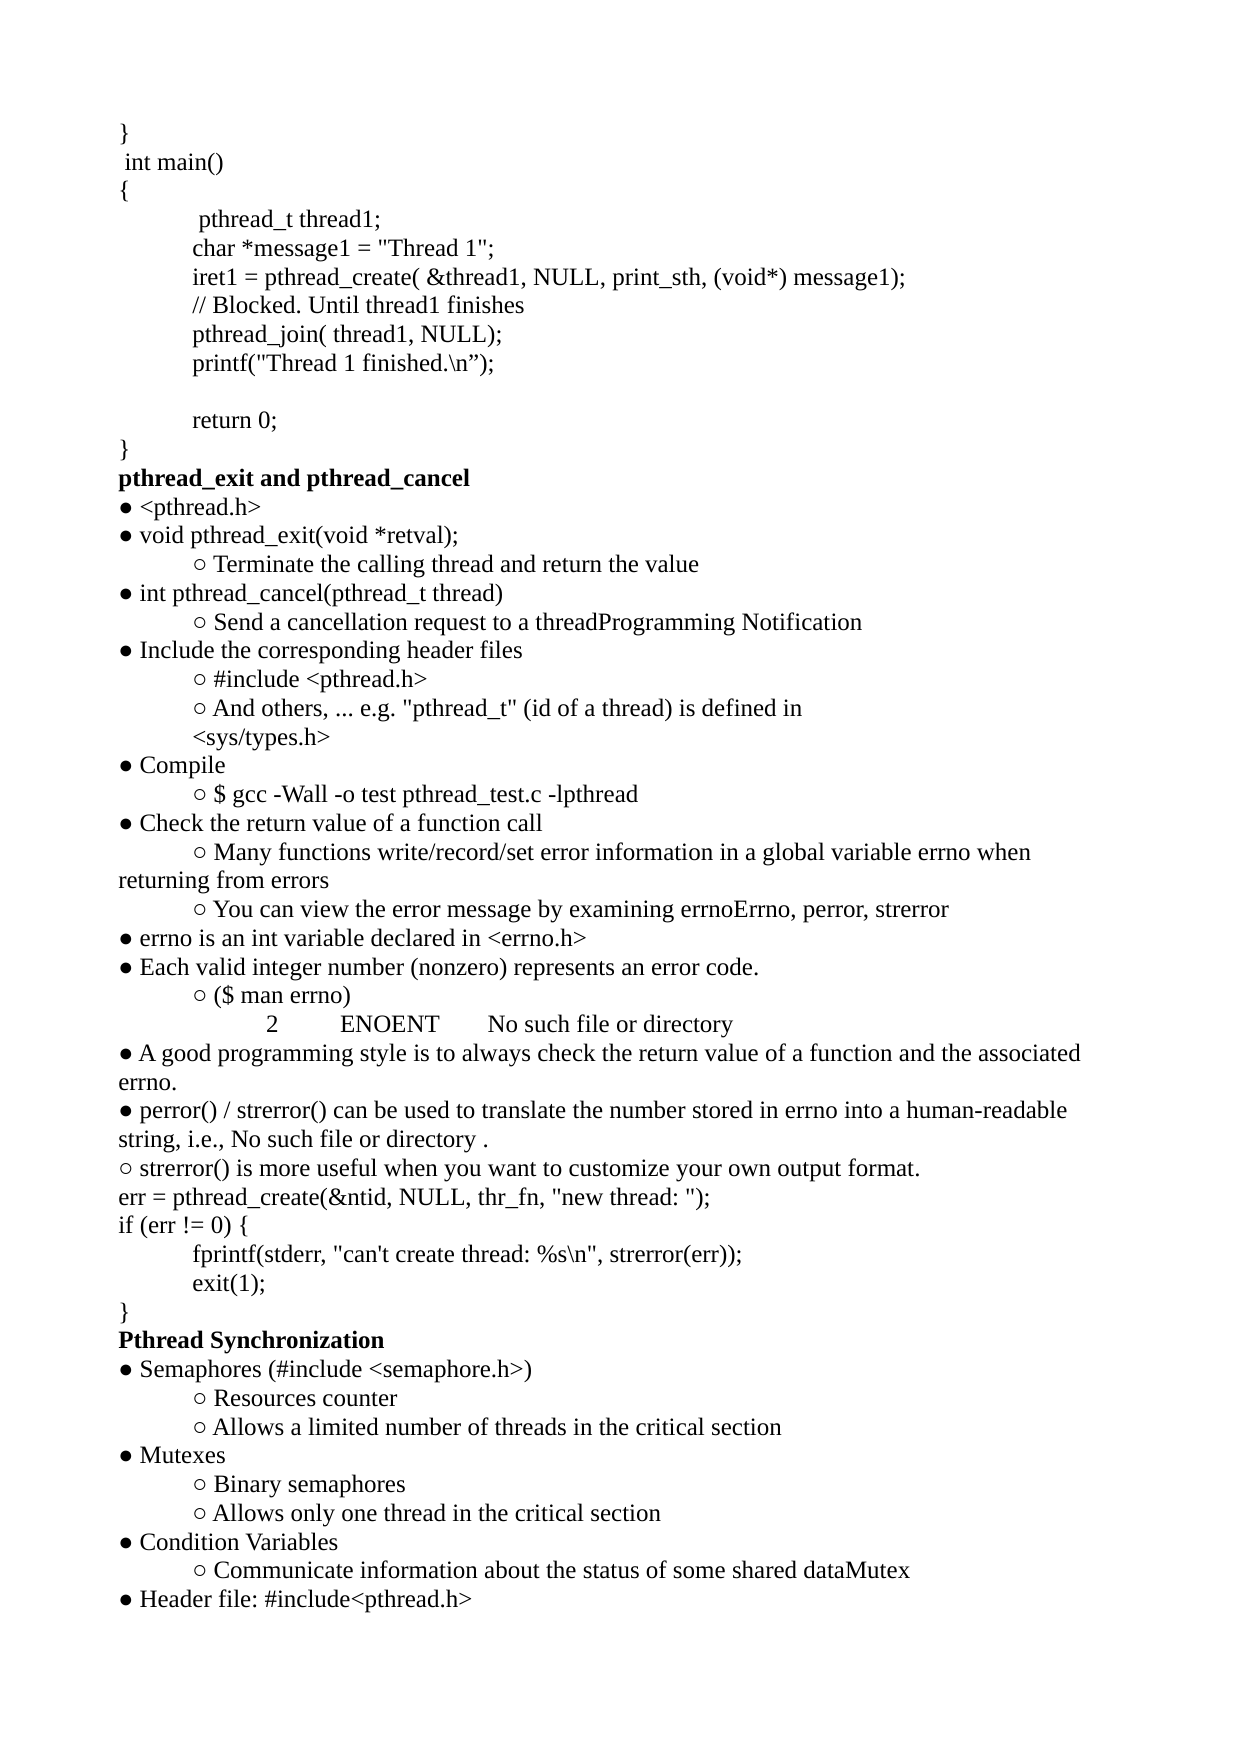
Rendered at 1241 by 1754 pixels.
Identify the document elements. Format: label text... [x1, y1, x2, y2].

text // Blocked. Until thread1 finishes [118, 291, 1122, 319]
text ○ Many functions write/record/set error information in a global variable errno when returning from errors [118, 837, 1122, 894]
text } [118, 434, 1122, 463]
text ● A good programming style is to always check the return value of a function and the associated errno. [118, 1038, 1122, 1096]
text ● Condition Variables [118, 1527, 1122, 1556]
text fprintf(stderr, "can't create thread: %s\n", strerror(err)); [118, 1239, 1122, 1268]
text ● errno is an int variable declared in <errno.h> [118, 923, 1122, 952]
text ● Each valid integer number (nonzero) represents an error code. [118, 952, 1122, 981]
text printf("Thread 1 finished.\n”); [118, 348, 1122, 377]
text ○ Allows only one thread in the critical section [118, 1498, 1122, 1527]
text ● Check the return value of a function call [118, 808, 1122, 837]
text ○ Communicate information about the status of some shared dataMutex [118, 1556, 1122, 1584]
text iret1 = pthread_create( &thread1, NULL, print_sth, (void*) message1); [118, 262, 1122, 291]
text ○ strerror() is more useful when you want to customize your own output format. [118, 1153, 1122, 1182]
text ● Compile [118, 751, 1122, 779]
text int main() [118, 147, 1122, 176]
text ● Header file: #include<pthread.h> [118, 1584, 1122, 1613]
text ○ And others, ... e.g. "pthread_t" (id of a thread) is defined in [118, 693, 1122, 722]
text ○ $ gcc -Wall -o test pthread_test.c -lpthread [118, 779, 1122, 808]
text ● Mutexes [118, 1441, 1122, 1469]
text if (err != 0) { [118, 1211, 1122, 1239]
text } [118, 118, 1122, 147]
text ● void pthread_exit(void *retval); [118, 521, 1122, 549]
text ● int pthread_cancel(pthread_t thread) [118, 578, 1122, 607]
text 2 ENOENT No such file or directory [118, 1009, 1122, 1038]
text pthread_t thread1; [118, 204, 1122, 233]
text <sys/types.h> [118, 722, 1122, 751]
text err = pthread_create(&ntid, NULL, thr_fn, "new thread: "); [118, 1182, 1122, 1211]
text char *message1 = "Thread 1"; [118, 233, 1122, 262]
text ○ Allows a limited number of threads in the critical section [118, 1412, 1122, 1441]
text ● Include the corresponding header files [118, 636, 1122, 664]
text return 0; [118, 406, 1122, 434]
text } [118, 1297, 1122, 1326]
text ● perror() / strerror() can be used to translate the number stored in errno into a human-readable string, i.e., No such file or directory . [118, 1096, 1122, 1153]
text ● Semaphores (#include <semaphore.h>) [118, 1354, 1122, 1383]
text { [118, 176, 1122, 204]
text ○ Resources counter [118, 1383, 1122, 1412]
text ○ ($ man errno) [118, 981, 1122, 1009]
text ○ Terminate the calling thread and return the value [118, 549, 1122, 578]
text pthread_join( thread1, NULL); [118, 319, 1122, 348]
text Pthread Synchronization [118, 1326, 1122, 1354]
text ○ Send a cancellation request to a threadProgramming Notification [118, 607, 1122, 636]
text ● <pthread.h> [118, 492, 1122, 521]
text ○ You can view the error message by examining errnoErrno, perror, strerror [118, 894, 1122, 923]
text pthread_exit and pthread_cancel [118, 463, 1122, 492]
text exit(1); [118, 1268, 1122, 1297]
text ○ Binary semaphores [118, 1469, 1122, 1498]
text ○ #include <pthread.h> [118, 664, 1122, 693]
